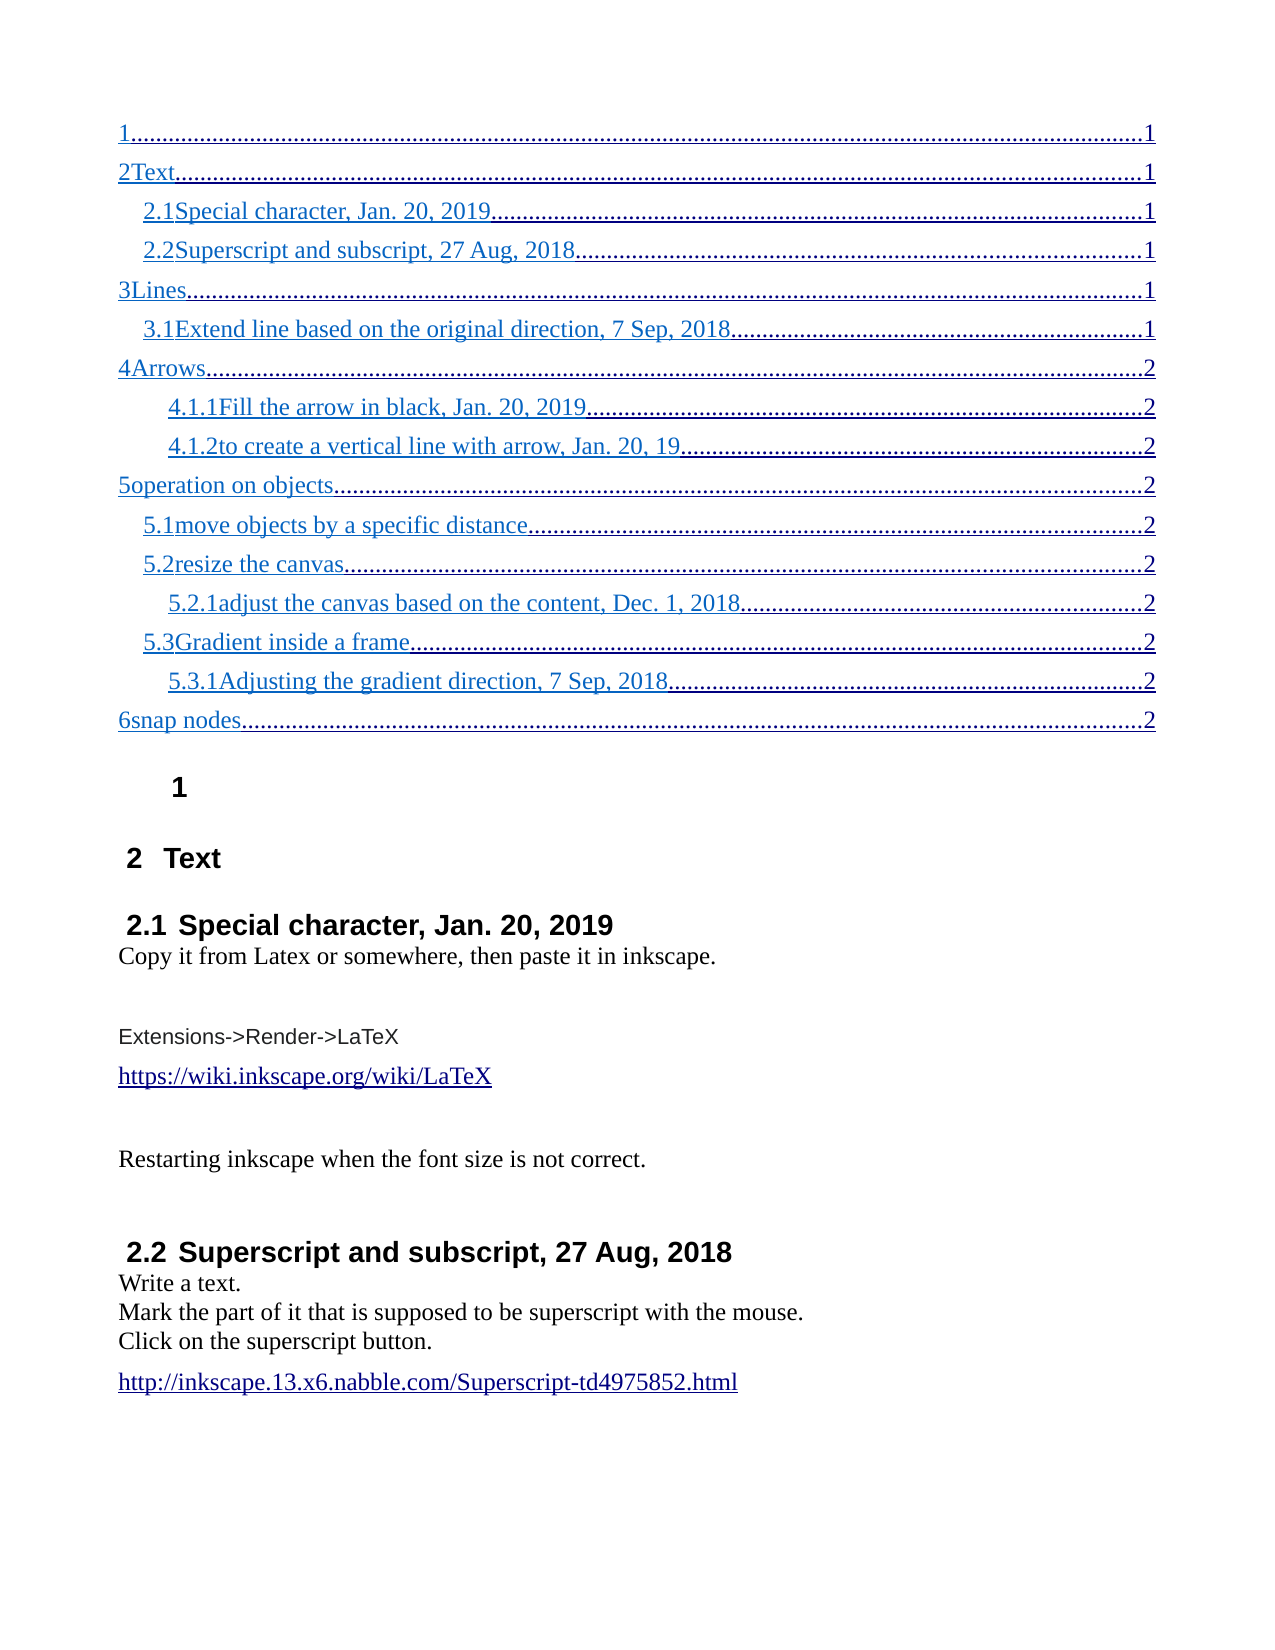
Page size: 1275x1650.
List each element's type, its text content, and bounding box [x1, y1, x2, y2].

text https://wiki.inkscape.org/wiki/LaTeX [118, 1061, 1157, 1090]
text 5 operation on objects 2 [118, 471, 1157, 499]
text 5.3.1 Adjusting the gradient direction, 7 Sep, 2018 2 [168, 666, 1157, 695]
text http://inkscape.13.x6.nabble.com/Superscript-td4975852.html [118, 1367, 1157, 1396]
text Copy it from Latex or somewhere, then paste it in inkscape. [118, 941, 1157, 970]
text 5.2 resize the canvas 2 [143, 549, 1157, 578]
text 4.1.2 to create a vertical line with arrow, Jan. 20, 19 2 [168, 431, 1157, 460]
text 6 snap nodes 2 [118, 706, 1157, 734]
text 2.2 Superscript and subscript, 27 Aug, 2018 1 [143, 236, 1157, 264]
text 3.1 Extend line based on the original direction, 7 Sep, 2018 1 [143, 314, 1157, 343]
text 2 Text 1 [118, 157, 1157, 186]
text 5.3 Gradient inside a frame 2 [143, 627, 1157, 656]
text 2.1 Special character, Jan. 20, 2019 1 [143, 196, 1157, 225]
text 3 Lines 1 [118, 275, 1157, 303]
subtitle Text [118, 841, 1157, 874]
subtitle Special character, Jan. 20, 2019 [118, 908, 1157, 941]
text Write a text. Mark the part of it that is supposed to be superscript with the mouse. Click on the superscript button. [118, 1268, 1157, 1354]
text 1 1 [118, 118, 1157, 147]
text 5.1 move objects by a specific distance 2 [143, 510, 1157, 538]
text Restarting inkscape when the font size is not correct. [118, 1144, 1157, 1173]
text 4.1.1 Fill the arrow in black, Jan. 20, 2019 2 [168, 392, 1157, 421]
text Extensions->Render->LaTeX [118, 1024, 1157, 1049]
subtitle Superscript and subscript, 27 Aug, 2018 [118, 1235, 1157, 1268]
text 5.2.1 adjust the canvas based on the content, Dec. 1, 2018 2 [168, 588, 1157, 617]
text 4 Arrows 2 [118, 353, 1157, 382]
